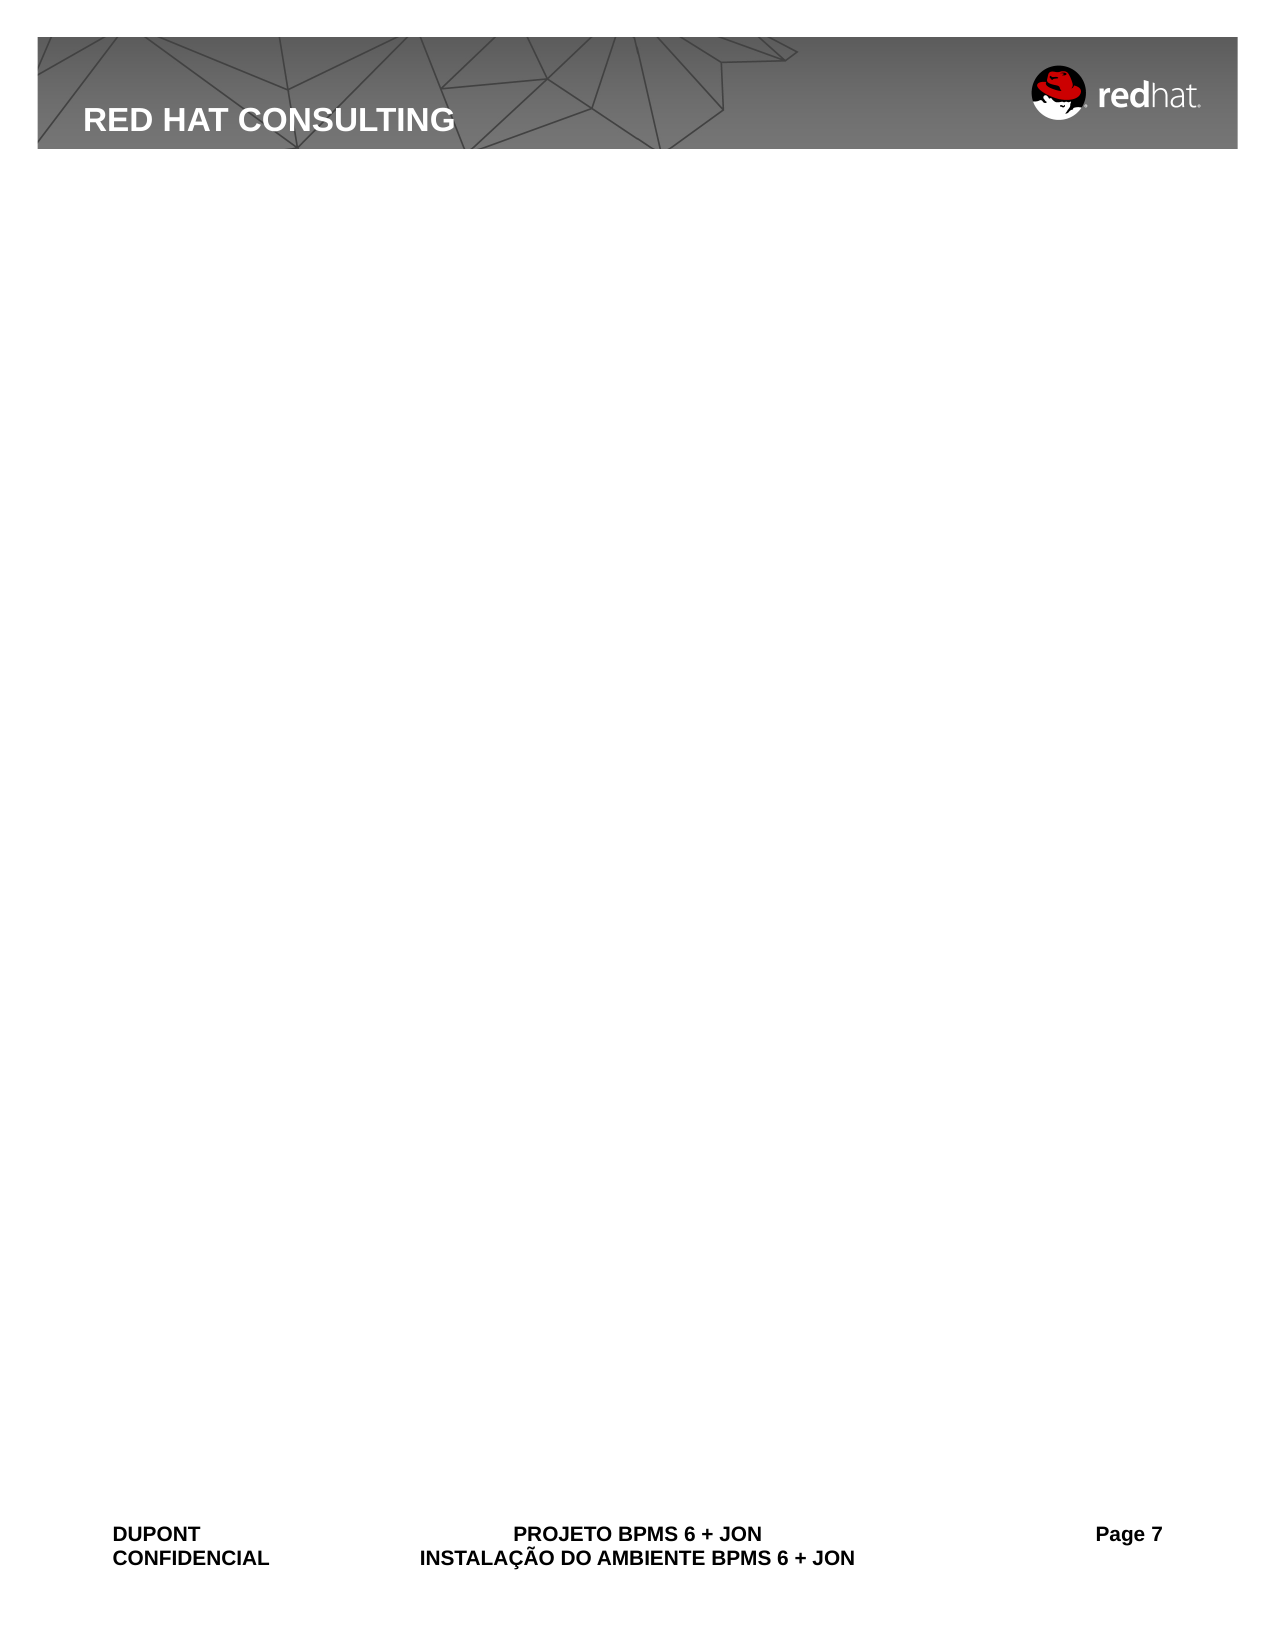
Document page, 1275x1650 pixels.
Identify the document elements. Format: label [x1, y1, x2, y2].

picture [37, 37, 1238, 149]
